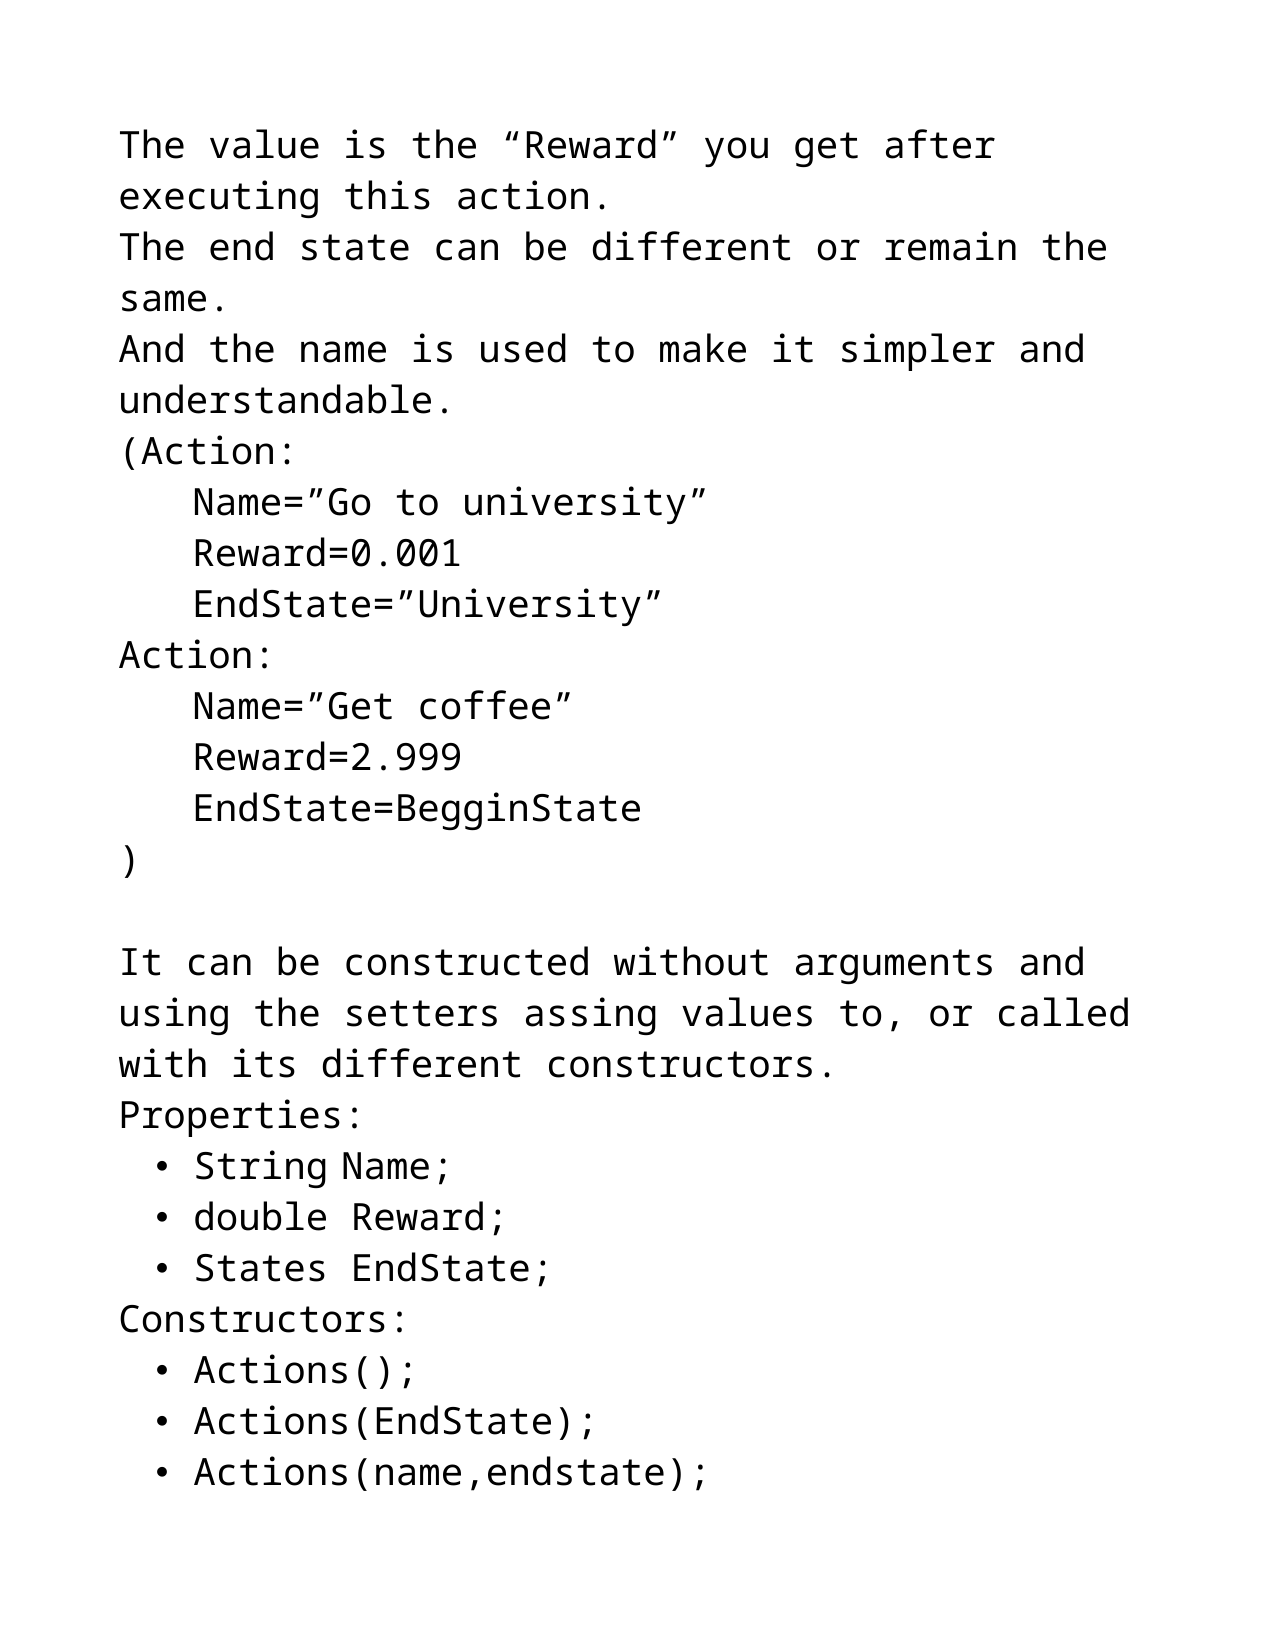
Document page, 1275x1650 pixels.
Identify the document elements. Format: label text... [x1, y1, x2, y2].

list States EndState; [156, 1241, 1157, 1292]
text The end state can be different or remain the same. [118, 220, 1157, 322]
text EndState=”University” [118, 577, 1157, 628]
text EndState=BegginState [118, 782, 1157, 833]
list double Reward; [156, 1190, 1157, 1241]
text Name=”Get coffee” [118, 679, 1157, 731]
text Constructors: [118, 1292, 1157, 1343]
text (Action: [118, 424, 1157, 475]
text Name=”Go to university” [118, 475, 1157, 526]
text It can be constructed without arguments and using the setters assing values to, or called with its different constructors. [118, 935, 1157, 1088]
text ) [118, 833, 1157, 884]
text Reward=2.999 [118, 731, 1157, 782]
list String Name; [156, 1139, 1157, 1190]
list Actions(); [156, 1343, 1157, 1394]
text And the name is used to make it simpler and understandable. [118, 322, 1157, 424]
list Actions(name,endstate); [156, 1445, 1157, 1496]
text Reward=0.001 [118, 526, 1157, 577]
text Properties: [118, 1088, 1157, 1139]
text The value is the “Reward” you get after executing this action. [118, 118, 1157, 220]
text Action: [118, 628, 1157, 679]
list Actions(EndState); [156, 1394, 1157, 1445]
